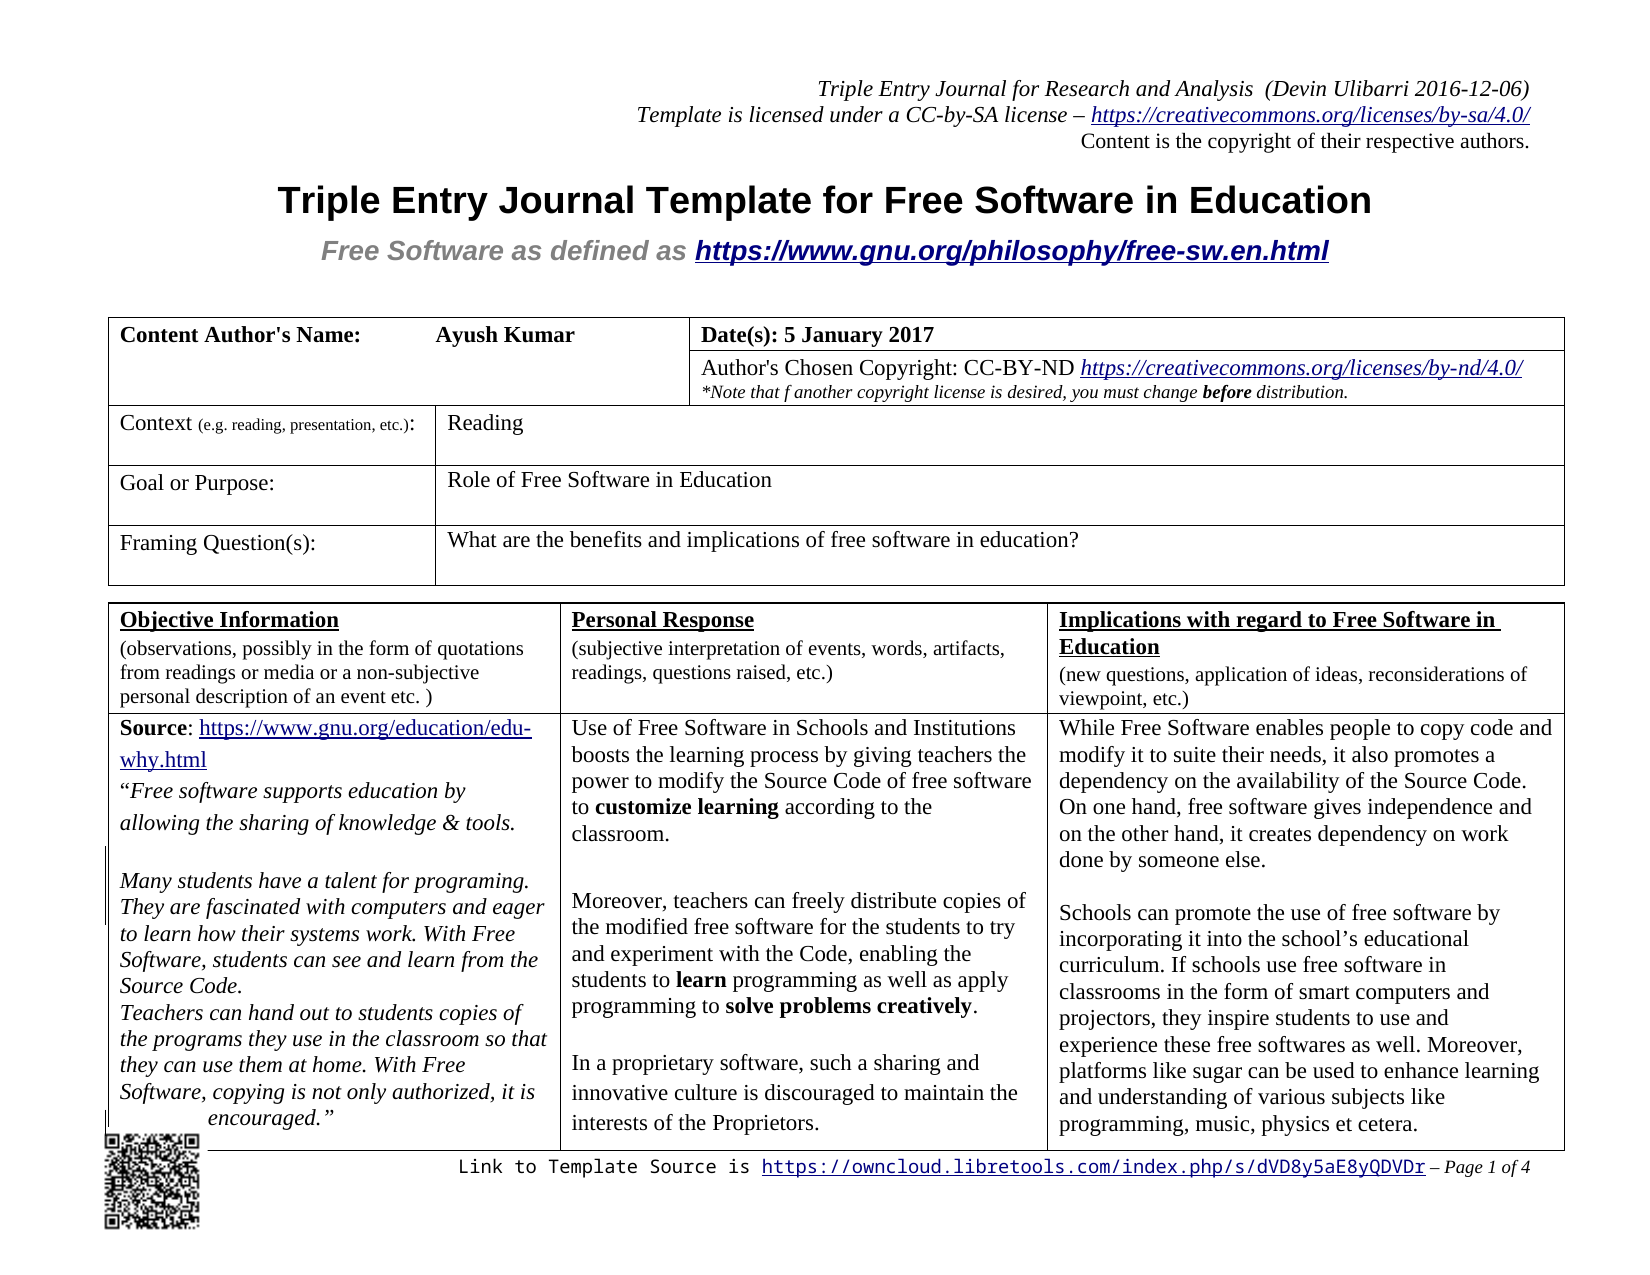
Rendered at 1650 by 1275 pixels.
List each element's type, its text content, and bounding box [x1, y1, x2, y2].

picture [97, 1127, 208, 1238]
table_header Implications with regard to Free Software in Education (new questions, application of ideas, reconsiderations of viewpoint, etc.) [1048, 604, 1564, 713]
table_cell Author's Chosen Copyright: CC-BY-ND https://creativecommons.org/licenses/by-nd/4.0/ *Note that f another copyright license is desired, you must change before distribution. [690, 351, 1564, 405]
table_cell Framing Question(s): [109, 526, 435, 584]
table_cell Reading [436, 406, 1564, 465]
subtitle Triple Entry Journal Template for Free Software in Education [120, 178, 1530, 222]
table_cell Goal or Purpose: [109, 466, 435, 525]
table_header Date(s): 5 January 2017 [690, 318, 1564, 350]
table_cell Role of Free Software in Education [436, 466, 1564, 525]
table_header Personal Response (subjective interpretation of events, words, artifacts, readings, questions raised, etc.) [561, 604, 1047, 713]
subtitle Free Software as defined as https://www.gnu.org/philosophy/free-sw.en.html [120, 234, 1530, 266]
table_header Objective Information (observations, possibly in the form of quotations from readings or media or a non-subjective personal description of an event etc. ) [109, 604, 560, 713]
table_header Content Author's Name: Ayush Kumar [109, 318, 689, 405]
table_cell What are the benefits and implications of free software in education? [436, 526, 1564, 584]
table_cell Source: https://www.gnu.org/education/edu-why.html “Free software supports education by allowing the sharing of knowledge & tools. Many students have a talent for programing. They are fascinated with computers and eager to learn how their systems work. With Free Software, students can see and learn from the Source Code. Teachers can hand out to students copies of the programs they use in the classroom so that they can use them at home. With Free Software, copying is not only authorized, it is encouraged.” [109, 714, 560, 1150]
table_cell Context (e.g. reading, presentation, etc.): [109, 406, 435, 465]
table_cell Use of Free Software in Schools and Institutions boosts the learning process by giving teachers the power to modify the Source Code of free software to customize learning according to the classroom. Moreover, teachers can freely distribute copies of the modified free software for the students to try and experiment with the Code, enabling the students to learn programming as well as apply programming to solve problems creatively. In a proprietary software, such a sharing and innovative culture is discouraged to maintain the interests of the Proprietors. [561, 714, 1047, 1150]
table_cell While Free Software enables people to copy code and modify it to suite their needs, it also promotes a dependency on the availability of the Source Code. On one hand, free software gives independence and on the other hand, it creates dependency on work done by someone else. Schools can promote the use of free software by incorporating it into the school’s educational curriculum. If schools use free software in classrooms in the form of smart computers and projectors, they inspire students to use and experience these free softwares as well. Moreover, platforms like sugar can be used to enhance learning and understanding of various subjects like programming, music, physics et cetera. [1048, 714, 1564, 1150]
